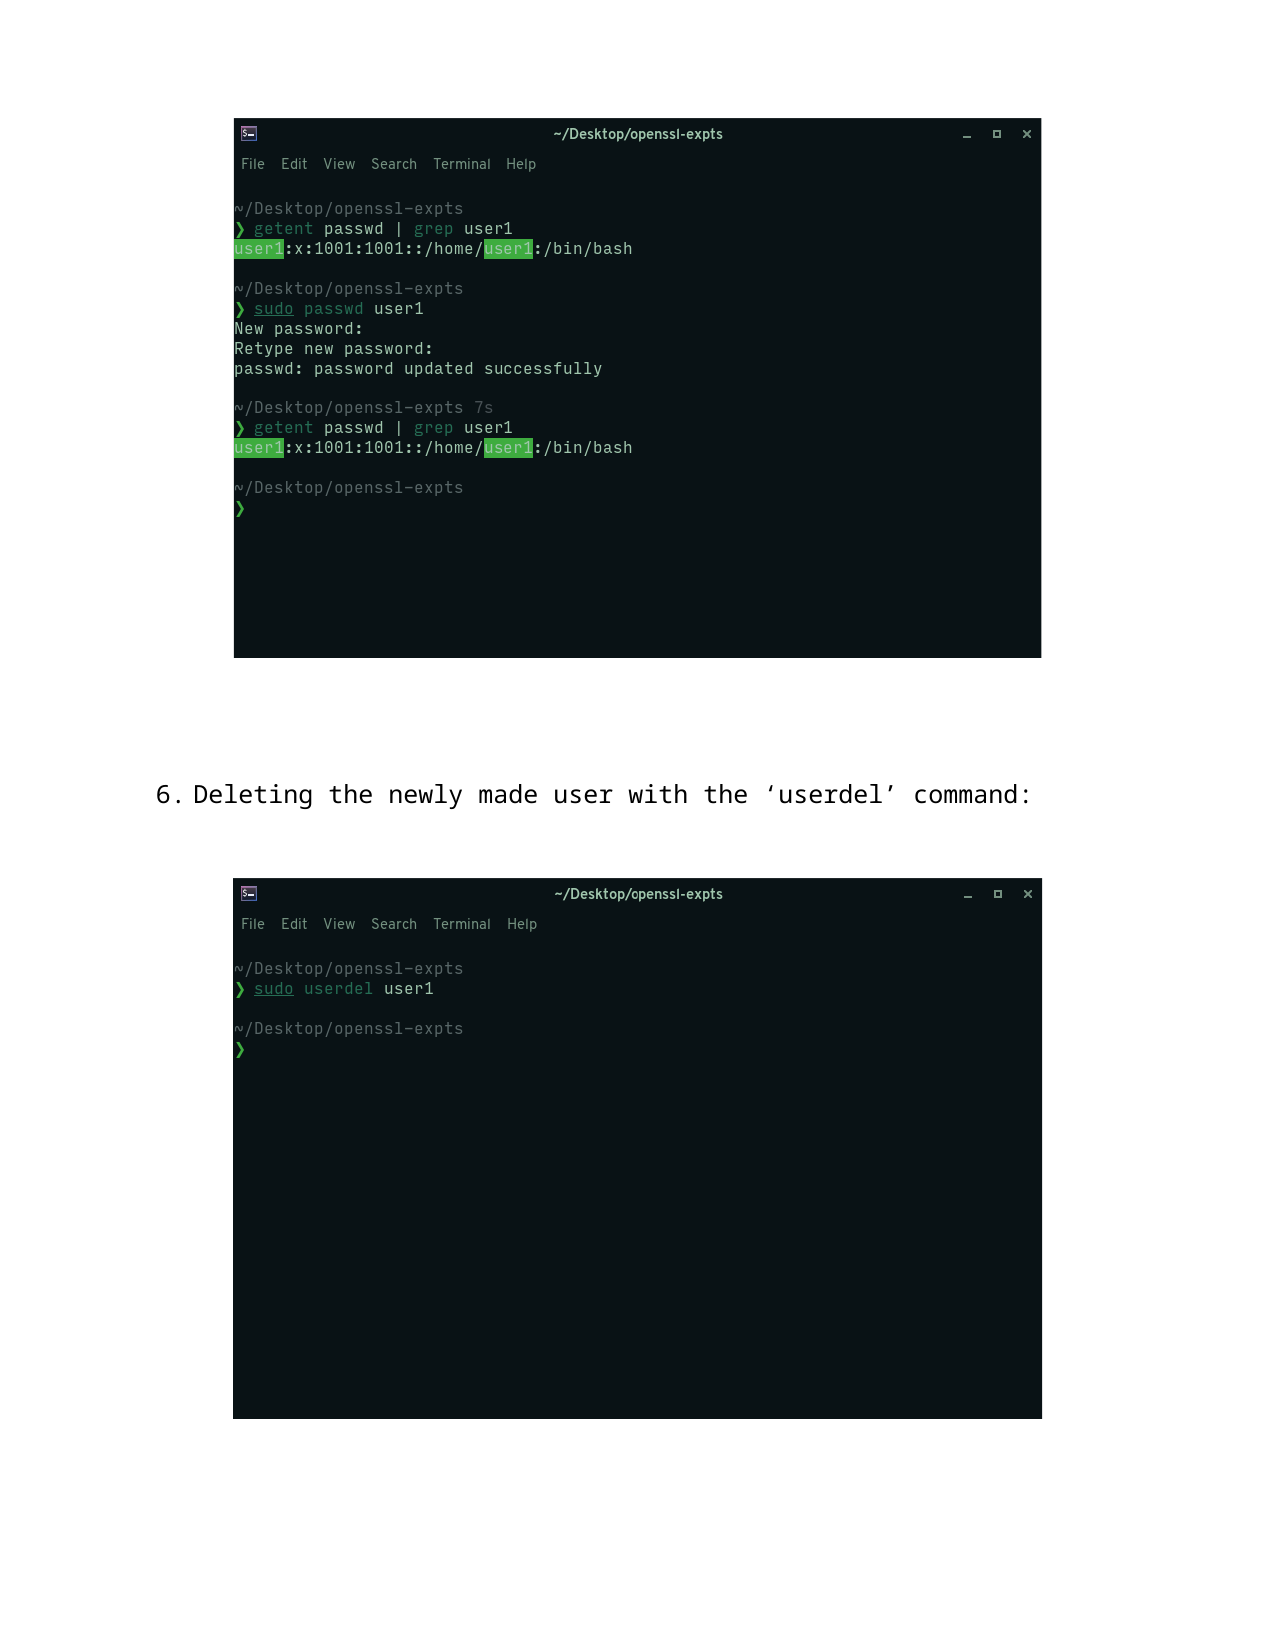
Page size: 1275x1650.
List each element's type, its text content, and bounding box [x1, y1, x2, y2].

picture [233, 878, 1043, 1419]
list Deleting the newly made user with the ‘userdel’ command: [156, 776, 1157, 810]
picture [233, 118, 1042, 658]
